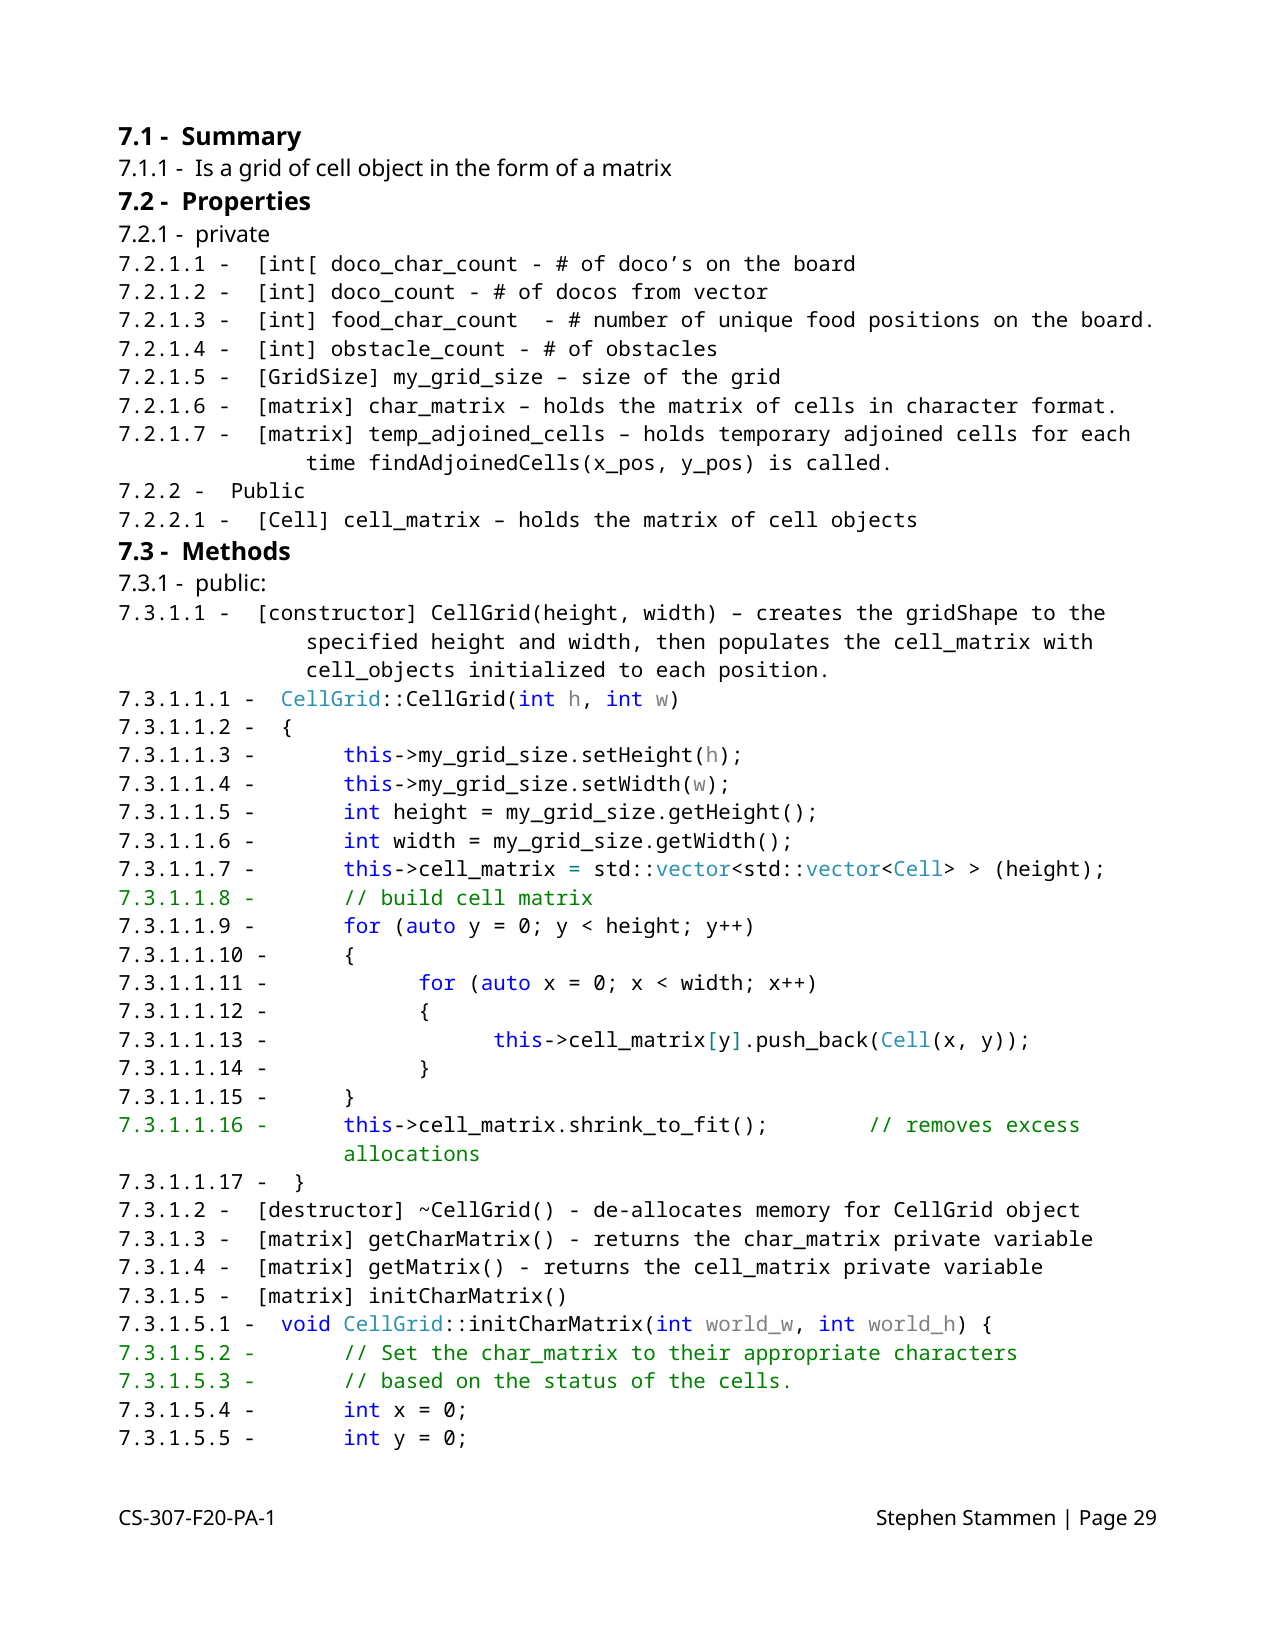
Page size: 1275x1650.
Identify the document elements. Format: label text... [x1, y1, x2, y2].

list } [118, 1053, 1157, 1082]
list Is a grid of cell object in the form of a matrix [118, 152, 1157, 183]
list Public [118, 476, 1157, 505]
list private [118, 217, 1157, 249]
list for (auto y = 0; y < height; y++) [118, 911, 1157, 940]
list int y = 0; [118, 1423, 1157, 1452]
list int height = my_grid_size.getHeight(); [118, 797, 1157, 826]
list { [118, 940, 1157, 968]
list [int[ doco_char_count - # of doco’s on the board [118, 249, 1157, 277]
list [matrix] char_matrix – holds the matrix of cells in character format. [118, 391, 1157, 419]
list } [118, 1082, 1157, 1110]
list [destructor] ~CellGrid() - de-allocates memory for CellGrid object [118, 1196, 1157, 1224]
list int x = 0; [118, 1395, 1157, 1423]
list // Set the char_matrix to their appropriate characters [118, 1338, 1157, 1366]
list { [118, 712, 1157, 741]
list int width = my_grid_size.getWidth(); [118, 826, 1157, 854]
list [int] doco_count - # of docos from vector [118, 277, 1157, 306]
list [constructor] CellGrid(height, width) – creates the gridShape to the specified height and width, then populates the cell_matrix with cell_objects initialized to each position. [118, 598, 1157, 684]
list this->my_grid_size.setHeight(h); [118, 741, 1157, 769]
list // based on the status of the cells. [118, 1366, 1157, 1395]
list this->cell_matrix = std::vector<std::vector<Cell> > (height); [118, 854, 1157, 883]
list [matrix] temp_adjoined_cells – holds temporary adjoined cells for each time findAdjoinedCells(x_pos, y_pos) is called. [118, 419, 1157, 476]
list Properties [118, 183, 1157, 217]
list for (auto x = 0; x < width; x++) [118, 968, 1157, 997]
list public: [118, 567, 1157, 598]
list this->cell_matrix[y].push_back(Cell(x, y)); [118, 1025, 1157, 1053]
list // build cell matrix [118, 883, 1157, 911]
list this->my_grid_size.setWidth(w); [118, 769, 1157, 797]
list [Cell] cell_matrix – holds the matrix of cell objects [118, 505, 1157, 533]
list [matrix] initCharMatrix() [118, 1281, 1157, 1309]
list [matrix] getMatrix() - returns the cell_matrix private variable [118, 1252, 1157, 1281]
list [int] food_char_count - # number of unique food positions on the board. [118, 306, 1157, 334]
list void CellGrid::initCharMatrix(int world_w, int world_h) { [118, 1309, 1157, 1338]
list CellGrid::CellGrid(int h, int w) [118, 684, 1157, 712]
list Summary [118, 118, 1157, 152]
list [int] obstacle_count - # of obstacles [118, 334, 1157, 362]
list } [118, 1167, 1157, 1196]
list Methods [118, 533, 1157, 567]
list this->cell_matrix.shrink_to_fit(); // removes excess allocations [118, 1110, 1157, 1167]
list [GridSize] my_grid_size – size of the grid [118, 362, 1157, 391]
list { [118, 997, 1157, 1025]
list [matrix] getCharMatrix() - returns the char_matrix private variable [118, 1224, 1157, 1252]
